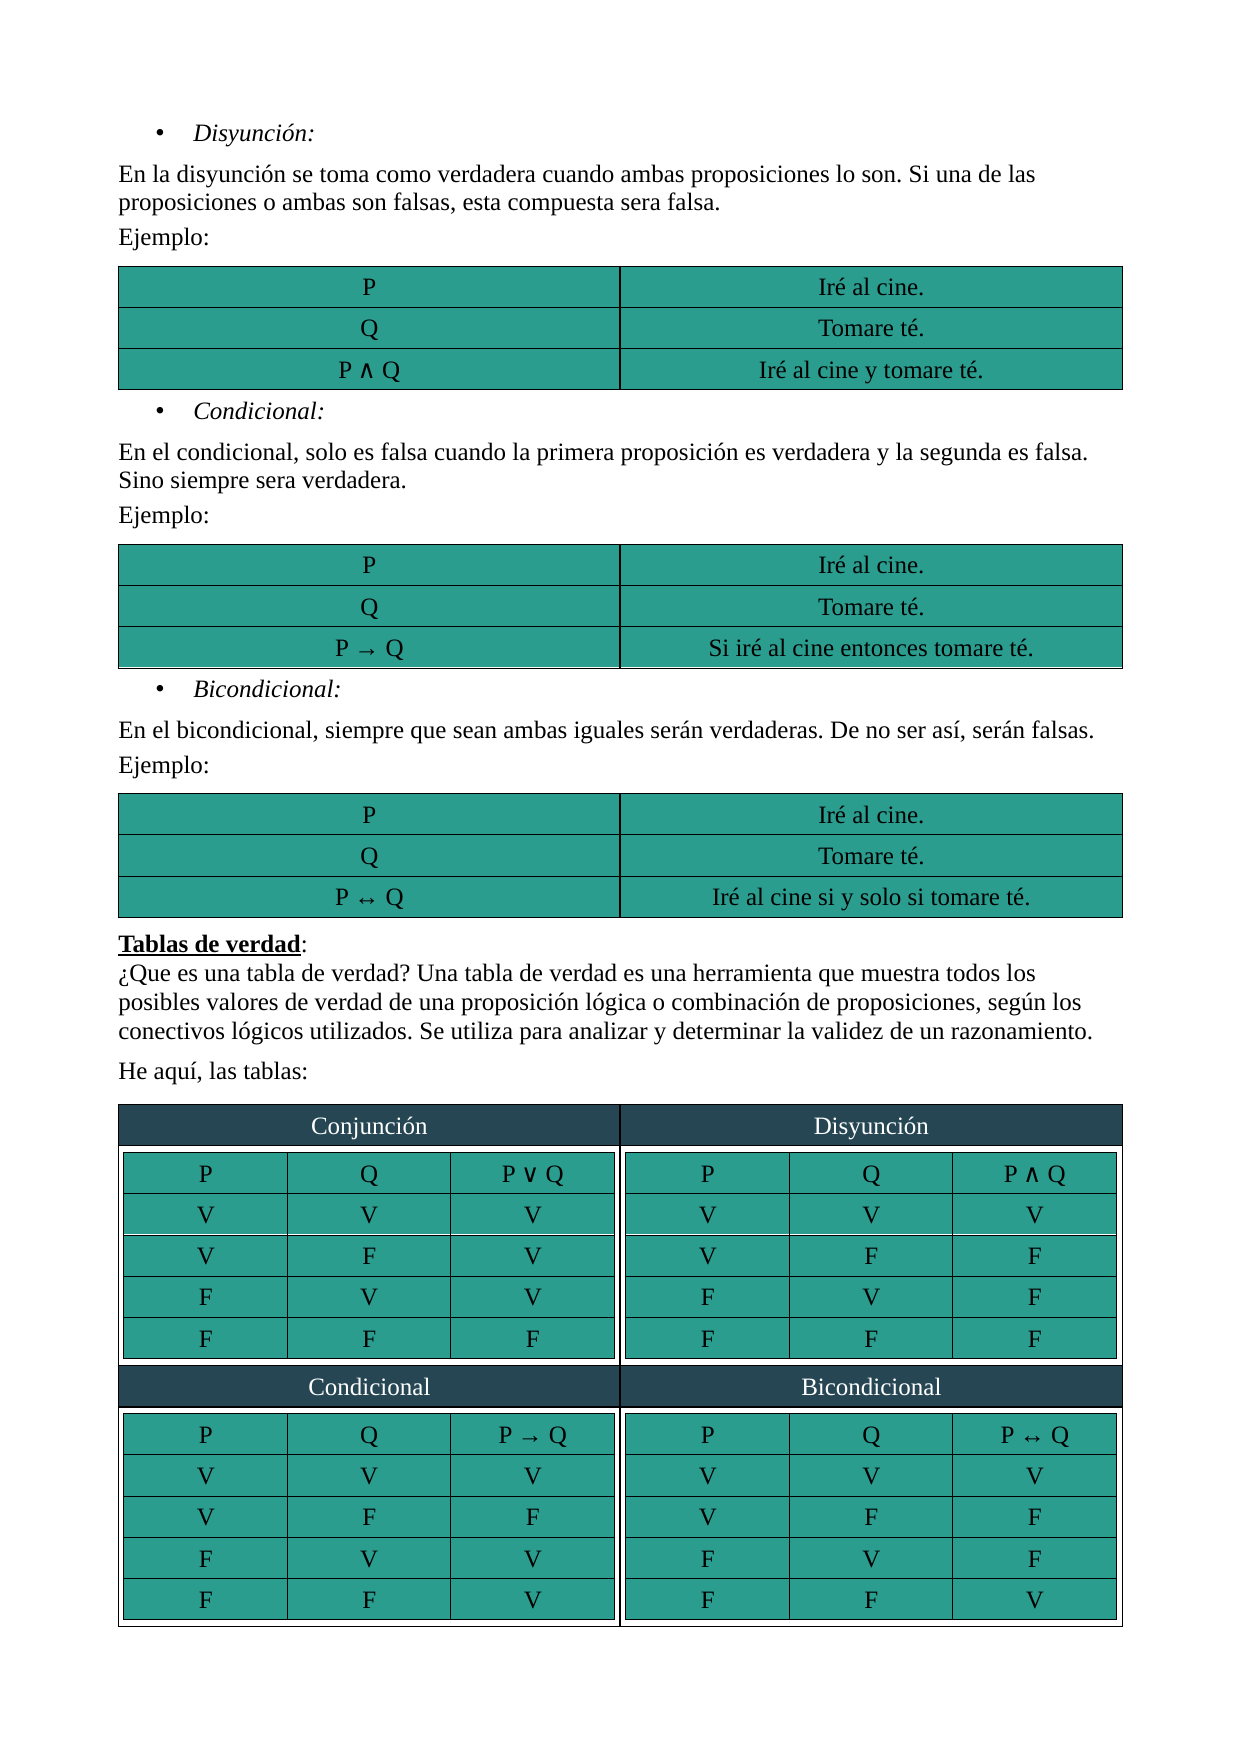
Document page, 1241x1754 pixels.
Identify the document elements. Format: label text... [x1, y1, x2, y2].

table_header P [626, 1414, 789, 1454]
table_cell F [626, 1318, 789, 1358]
table_cell V [451, 1579, 614, 1619]
table_cell F [288, 1579, 450, 1619]
text En el bicondicional, siempre que sean ambas iguales serán verdaderas. De no ser así, serán falsas. [118, 715, 1122, 744]
table_cell V [626, 1455, 789, 1496]
table_cell V [124, 1455, 287, 1496]
table_header P ∧ Q [953, 1153, 1116, 1193]
table_cell V [288, 1194, 450, 1234]
table_cell F [288, 1497, 450, 1537]
table_cell V [626, 1497, 789, 1537]
table_cell F [626, 1538, 789, 1578]
table_cell Tomare té. [621, 308, 1122, 348]
text Ejemplo: [118, 750, 1122, 778]
table_cell F [953, 1318, 1116, 1358]
table_cell V [953, 1194, 1116, 1234]
table_header P [119, 794, 619, 834]
table_header P [119, 267, 619, 307]
table_cell V [790, 1538, 952, 1578]
table_header Iré al cine. [621, 545, 1122, 585]
list Bicondicional: [156, 674, 1122, 703]
table_cell F [953, 1538, 1116, 1578]
table_cell F [953, 1277, 1116, 1317]
table_cell [621, 1146, 1122, 1365]
table_cell Q [119, 835, 619, 876]
table_cell F [790, 1497, 952, 1537]
table_cell Bicondicional [621, 1366, 1122, 1406]
text He aquí, las tablas: [118, 1056, 1122, 1085]
table_header Q [790, 1153, 952, 1193]
table_header Q [288, 1153, 450, 1193]
table_cell Si iré al cine entonces tomare té. [621, 627, 1122, 667]
table_cell V [451, 1455, 614, 1496]
table_cell F [451, 1318, 614, 1358]
table_cell Q [119, 586, 619, 626]
table_header Conjunción [119, 1105, 619, 1145]
table_cell F [124, 1538, 287, 1578]
table_cell V [626, 1236, 789, 1276]
table_header Iré al cine. [621, 794, 1122, 834]
table_cell V [790, 1277, 952, 1317]
table_cell V [790, 1194, 952, 1234]
table_header P ∨ Q [451, 1153, 614, 1193]
text En la disyunción se toma como verdadera cuando ambas proposiciones lo son. Si una de las proposiciones o ambas son falsas, esta compuesta sera falsa. [118, 159, 1122, 216]
table_cell V [953, 1455, 1116, 1496]
table_cell Tomare té. [621, 586, 1122, 626]
table_cell F [790, 1236, 952, 1276]
table_cell V [451, 1538, 614, 1578]
list Disyunción: [156, 118, 1122, 147]
table_cell V [626, 1194, 789, 1234]
table_cell Iré al cine y tomare té. [621, 349, 1122, 389]
table_cell V [124, 1497, 287, 1537]
table_cell F [124, 1579, 287, 1619]
table_header Q [288, 1414, 450, 1454]
table_header Disyunción [621, 1105, 1122, 1145]
table_cell F [626, 1579, 789, 1619]
subtitle Tablas de verdad: [118, 929, 1122, 958]
table_cell P ↔ Q [119, 877, 619, 917]
table_cell F [288, 1236, 450, 1276]
text En el condicional, solo es falsa cuando la primera proposición es verdadera y la segunda es falsa. Sino siempre sera verdadera. [118, 437, 1122, 494]
table_header P [124, 1414, 287, 1454]
table_cell F [124, 1277, 287, 1317]
table_cell F [626, 1277, 789, 1317]
text ¿Que es una tabla de verdad? Una tabla de verdad es una herramienta que muestra todos los posibles valores de verdad de una proposición lógica o combinación de proposiciones, según los conectivos lógicos utilizados. Se utiliza para analizar y determinar la validez de un razonamiento. [118, 958, 1122, 1044]
table_cell [621, 1408, 1122, 1626]
table_header P [626, 1153, 789, 1193]
table_header P → Q [451, 1414, 614, 1454]
table_cell P ∧ Q [119, 349, 619, 389]
table_cell V [790, 1455, 952, 1496]
table_cell F [124, 1318, 287, 1358]
table_cell [119, 1146, 619, 1365]
table_cell V [288, 1277, 450, 1317]
table_cell V [124, 1236, 287, 1276]
table_cell V [451, 1236, 614, 1276]
table_cell F [953, 1497, 1116, 1537]
table_header Q [790, 1414, 952, 1454]
table_header P [119, 545, 619, 585]
table_cell V [451, 1194, 614, 1234]
table_cell F [790, 1579, 952, 1619]
table_cell V [288, 1538, 450, 1578]
table_cell F [288, 1318, 450, 1358]
table_cell Q [119, 308, 619, 348]
table_header P [124, 1153, 287, 1193]
table_cell F [953, 1236, 1116, 1276]
table_cell V [953, 1579, 1116, 1619]
table_cell [119, 1408, 619, 1626]
table_header P ↔ Q [953, 1414, 1116, 1454]
table_cell F [451, 1497, 614, 1537]
table_cell Iré al cine si y solo si tomare té. [621, 877, 1122, 917]
text Ejemplo: [118, 500, 1122, 529]
table_cell V [451, 1277, 614, 1317]
table_cell Tomare té. [621, 835, 1122, 876]
table_cell V [124, 1194, 287, 1234]
table_header Iré al cine. [621, 267, 1122, 307]
table_cell Condicional [119, 1366, 619, 1406]
table_cell F [790, 1318, 952, 1358]
table_cell V [288, 1455, 450, 1496]
text Ejemplo: [118, 222, 1122, 251]
table_cell P → Q [119, 627, 619, 667]
list Condicional: [156, 396, 1122, 425]
